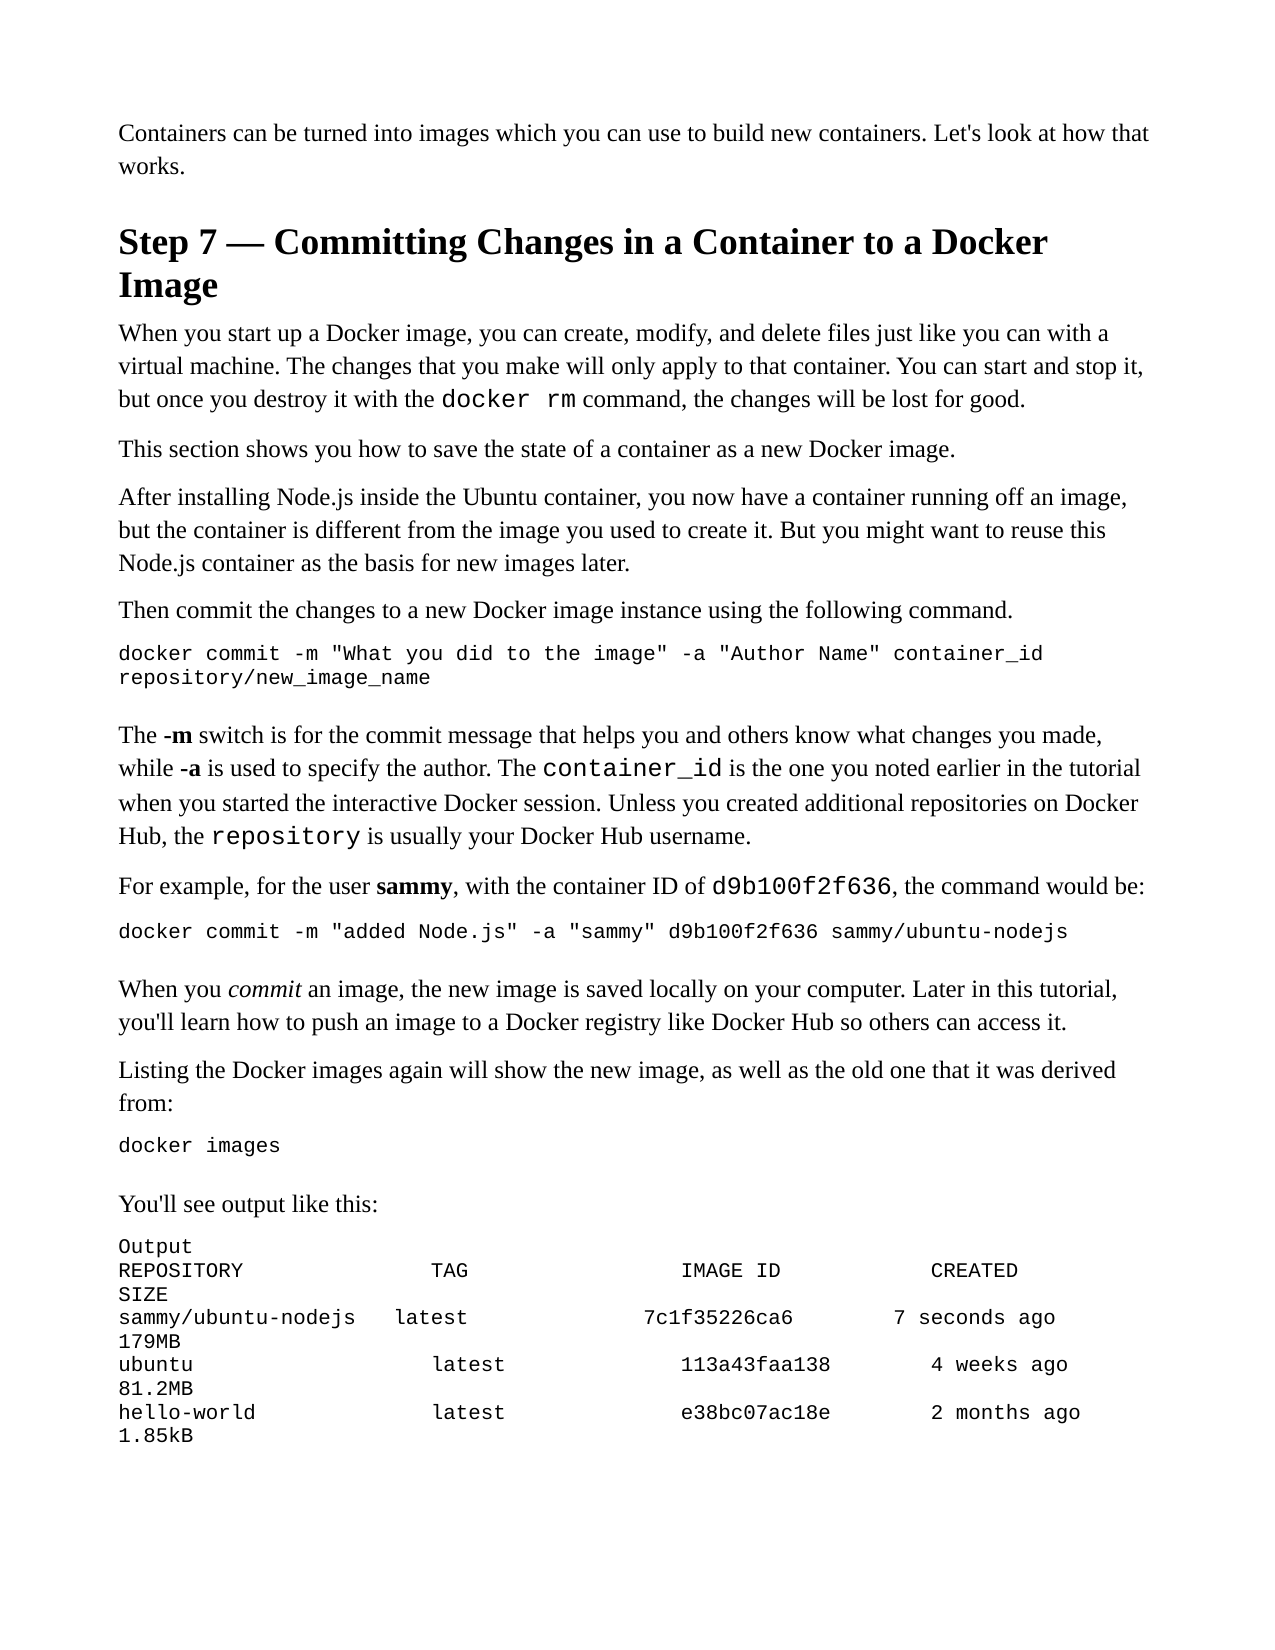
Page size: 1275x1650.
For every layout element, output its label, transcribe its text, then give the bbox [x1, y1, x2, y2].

text You'll see output like this: [118, 1189, 1157, 1217]
text Then commit the changes to a new Docker image instance using the following command. [118, 596, 1157, 624]
text hello-world latest e38bc07ac18e 2 months ago 1.85kB [118, 1402, 1157, 1449]
text The -m switch is for the commit message that helps you and others know what changes you made, while -a is used to specify the author. The container_id is the one you noted earlier in the tutorial when you started the interactive Docker session. Unless you created additional repositories on Docker Hub, the repository is usually your Docker Hub username. [118, 720, 1157, 852]
text REPOSITORY TAG IMAGE ID CREATED SIZE [118, 1260, 1157, 1307]
text For example, for the user sammy, with the container ID of d9b100f2f636, the command would be: [118, 871, 1157, 902]
text docker commit -m "What you did to the image" -a "Author Name" container_id repository/new_image_name [118, 643, 1157, 691]
text Output [118, 1236, 1157, 1260]
text When you start up a Docker image, you can create, modify, and delete files just like you can with a virtual machine. The changes that you make will only apply to that container. You can start and stop it, but once you destroy it with the docker rm command, the changes will be lost for good. [118, 318, 1157, 415]
text ubuntu latest 113a43faa138 4 weeks ago 81.2MB [118, 1354, 1157, 1402]
text After installing Node.js inside the Ubuntu container, you now have a container running off an image, but the container is different from the image you used to create it. But you might want to reuse this Node.js container as the basis for new images later. [118, 482, 1157, 577]
text docker commit -m "added Node.js" -a "sammy" d9b100f2f636 sammy/ubuntu-nodejs [118, 921, 1157, 945]
text This section shows you how to save the state of a container as a new Docker image. [118, 434, 1157, 463]
subtitle Step 7 — Committing Changes in a Container to a Docker Image [118, 219, 1157, 306]
text docker images [118, 1136, 1157, 1159]
text When you commit an image, the new image is saved locally on your computer. Later in this tutorial, you'll learn how to push an image to a Docker registry like Docker Hub so others can access it. [118, 974, 1157, 1036]
text sammy/ubuntu-nodejs latest 7c1f35226ca6 7 seconds ago 179MB [118, 1307, 1157, 1354]
text Listing the Docker images again will show the new image, as well as the old one that it was derived from: [118, 1055, 1157, 1117]
text Containers can be turned into images which you can use to build new containers. Let's look at how that works. [118, 118, 1157, 180]
